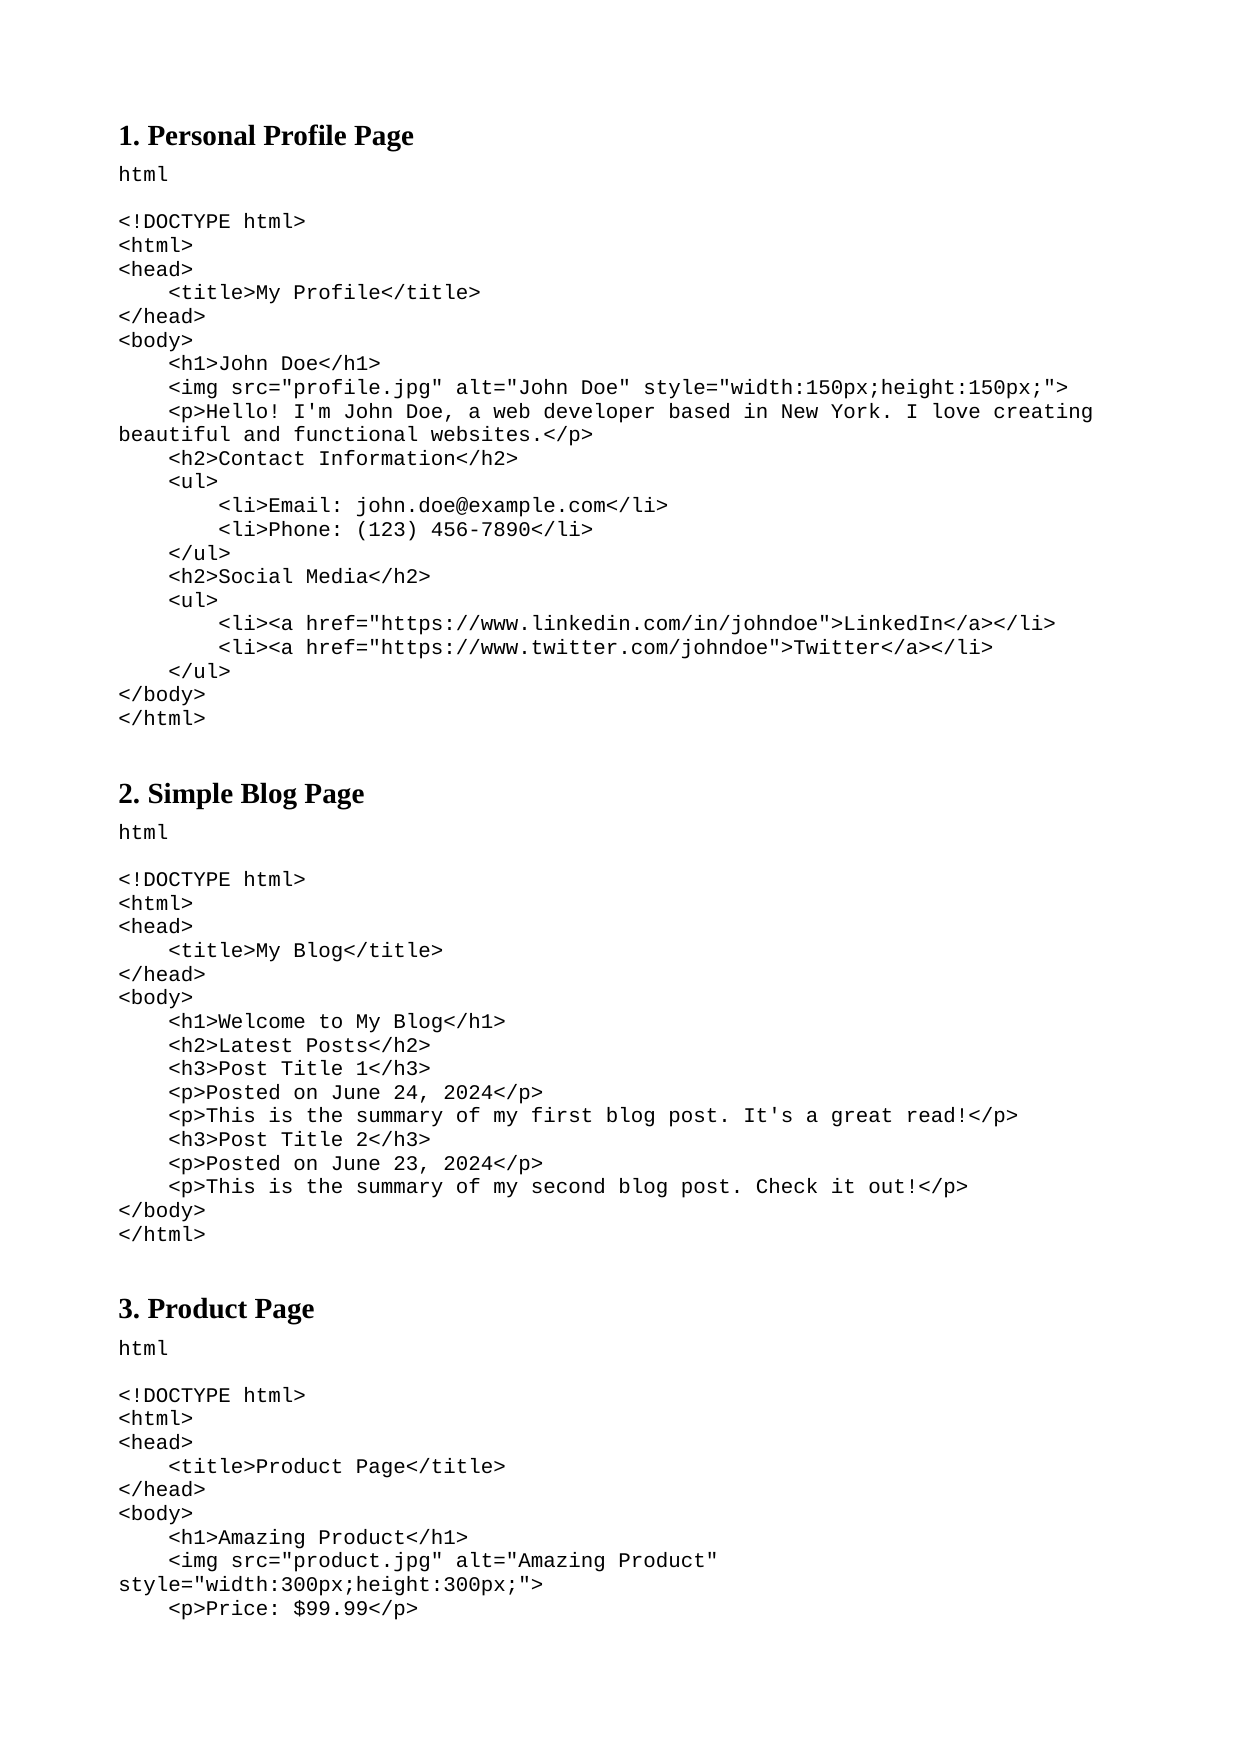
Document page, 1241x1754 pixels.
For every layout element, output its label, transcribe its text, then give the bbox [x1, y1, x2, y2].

text <p>Posted on June 24, 2024</p> [118, 1082, 1122, 1106]
text <head> [118, 1432, 1122, 1456]
text <li>Email: john.doe@example.com</li> [118, 495, 1122, 519]
text <html> [118, 235, 1122, 259]
text <title>My Profile</title> [118, 282, 1122, 306]
text <body> [118, 330, 1122, 353]
text <h2>Latest Posts</h2> [118, 1034, 1122, 1058]
text <body> [118, 987, 1122, 1011]
text <title>Product Page</title> [118, 1456, 1122, 1479]
text <h3>Post Title 1</h3> [118, 1058, 1122, 1082]
text <p>Posted on June 23, 2024</p> [118, 1153, 1122, 1176]
text html [118, 822, 1122, 845]
text <ul> [118, 472, 1122, 495]
text <h2>Social Media</h2> [118, 566, 1122, 590]
text <img src="profile.jpg" alt="John Doe" style="width:150px;height:150px;"> [118, 377, 1122, 401]
text </head> [118, 1479, 1122, 1503]
text </html> [118, 1224, 1122, 1247]
text <img src="product.jpg" alt="Amazing Product" style="width:300px;height:300px;"> [118, 1550, 1122, 1598]
text <h2>Contact Information</h2> [118, 448, 1122, 472]
text </head> [118, 964, 1122, 987]
text <title>My Blog</title> [118, 940, 1122, 964]
text </ul> [118, 661, 1122, 684]
text <p>Price: $99.99</p> [118, 1598, 1122, 1621]
text <li><a href="https://www.twitter.com/johndoe">Twitter</a></li> [118, 637, 1122, 661]
text <h3>Post Title 2</h3> [118, 1129, 1122, 1153]
text <!DOCTYPE html> [118, 869, 1122, 893]
text <!DOCTYPE html> [118, 1385, 1122, 1408]
subtitle 3. Product Page [118, 1291, 1122, 1325]
text <li>Phone: (123) 456-7890</li> [118, 519, 1122, 542]
text </head> [118, 306, 1122, 330]
text </ul> [118, 542, 1122, 566]
subtitle 1. Personal Profile Page [118, 118, 1122, 152]
text <h1>Amazing Product</h1> [118, 1527, 1122, 1550]
text <h1>John Doe</h1> [118, 353, 1122, 377]
text <li><a href="https://www.linkedin.com/in/johndoe">LinkedIn</a></li> [118, 613, 1122, 637]
subtitle 2. Simple Blog Page [118, 776, 1122, 809]
text </body> [118, 684, 1122, 708]
text <head> [118, 259, 1122, 282]
text </body> [118, 1200, 1122, 1224]
text <head> [118, 916, 1122, 940]
text <html> [118, 1408, 1122, 1432]
text <p>Hello! I'm John Doe, a web developer based in New York. I love creating beautiful and functional websites.</p> [118, 401, 1122, 448]
text <ul> [118, 590, 1122, 613]
text <p>This is the summary of my second blog post. Check it out!</p> [118, 1176, 1122, 1200]
text html [118, 1337, 1122, 1361]
text </html> [118, 708, 1122, 732]
text <h1>Welcome to My Blog</h1> [118, 1011, 1122, 1034]
text <body> [118, 1503, 1122, 1527]
text <p>This is the summary of my first blog post. It's a great read!</p> [118, 1106, 1122, 1129]
text <!DOCTYPE html> [118, 211, 1122, 235]
text html [118, 164, 1122, 188]
text <html> [118, 893, 1122, 916]
